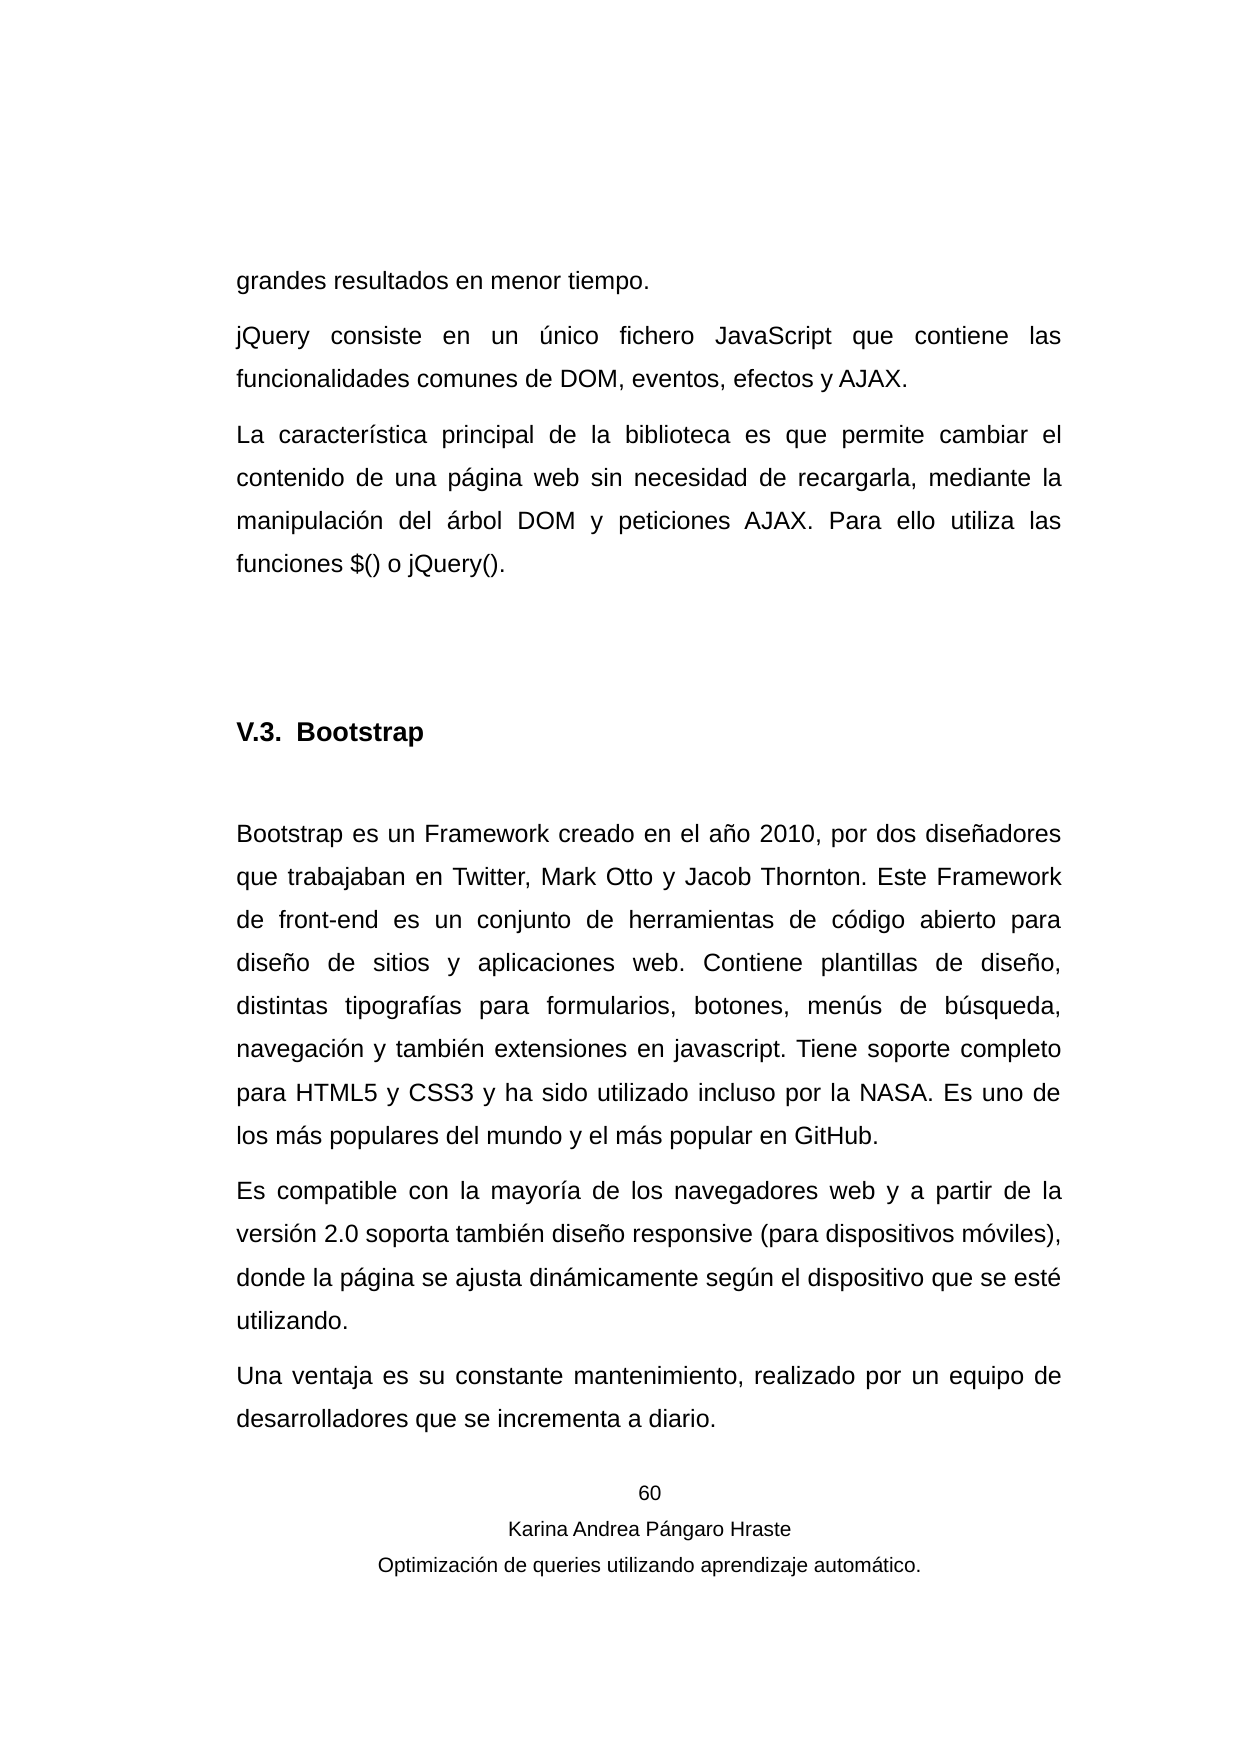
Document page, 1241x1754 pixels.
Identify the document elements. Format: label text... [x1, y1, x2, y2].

subtitle Bootstrap [236, 716, 1063, 748]
text Una ventaja es su constante mantenimiento, realizado por un equipo de desarrolladores que se incrementa a diario. [236, 1361, 1063, 1433]
text jQuery consiste en un único fichero JavaScript que contiene las funcionalidades comunes de DOM, eventos, efectos y AJAX. [236, 321, 1063, 393]
text Es compatible con la mayoría de los navegadores web y a partir de la versión 2.0 soporta también diseño responsive (para dispositivos móviles), donde la página se ajusta dinámicamente según el dispositivo que se esté utilizando. [236, 1176, 1063, 1334]
text Bootstrap es un Framework creado en el año 2010, por dos diseñadores que trabajaban en Twitter, Mark Otto y Jacob Thornton. Este Framework de front-end es un conjunto de herramientas de código abierto para diseño de sitios y aplicaciones web. Contiene plantillas de diseño, distintas tipografías para formularios, botones, menús de búsqueda, navegación y también extensiones en javascript. Tiene soporte completo para HTML5 y CSS3 y ha sido utilizado incluso por la NASA. Es uno de los más populares del mundo y el más popular en GitHub. [236, 819, 1063, 1149]
text grandes resultados en menor tiempo. [236, 266, 1063, 294]
text La característica principal de la biblioteca es que permite cambiar el contenido de una página web sin necesidad de recargarla, mediante la manipulación del árbol DOM y peticiones AJAX. Para ello utiliza las funciones $() o jQuery(). [236, 420, 1063, 578]
